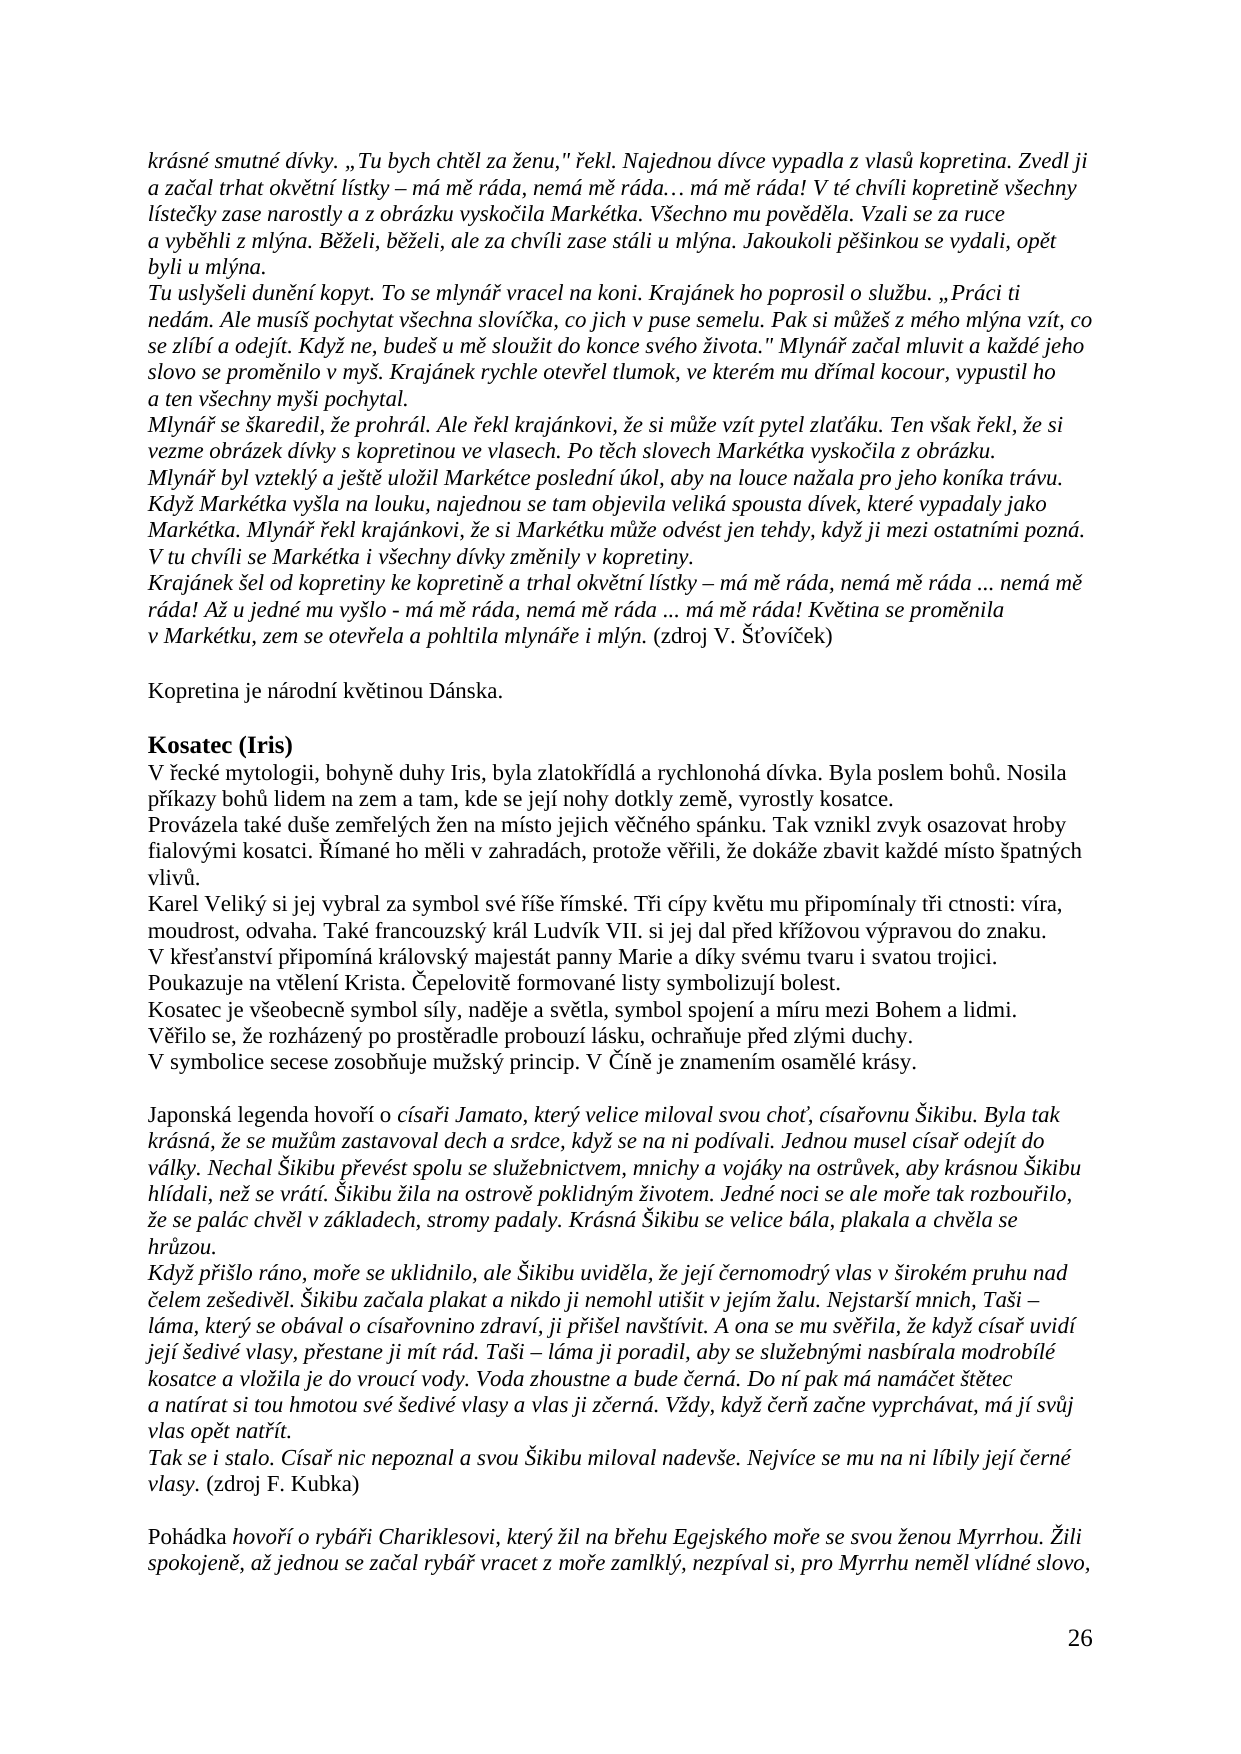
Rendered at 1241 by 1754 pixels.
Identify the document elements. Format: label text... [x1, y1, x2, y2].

text Tak se i stalo. Císař nic nepoznal a svou Šikibu miloval nadevše. Nejvíce se mu na ni líbily její černé vlasy. (zdroj F. Kubka) [148, 1444, 1093, 1496]
text Krajánek šel od kopretiny ke kopretině a trhal okvětní lístky – má mě ráda, nemá mě ráda ... nemá mě ráda! Až u jedné mu vyšlo - má mě ráda, nemá mě ráda ... má mě ráda! Květina se proměnila v Markétku, zem se otevřela a pohltila mlynáře i mlýn. (zdroj V. Šťovíček) [148, 569, 1093, 648]
text V řecké mytologii, bohyně duhy Iris, byla zlatokřídlá a rychlonohá dívka. Byla poslem bohů. Nosila příkazy bohů lidem na zem a tam, kde se její nohy dotkly země, vyrostly kosatce. [148, 758, 1093, 811]
text Věřilo se, že rozházený po prostěradle probouzí lásku, ochraňuje před zlými duchy. [148, 1022, 1093, 1048]
text krásné smutné dívky. „Tu bych chtěl za ženu," řekl. Najednou dívce vypadla z vlasů kopretina. Zvedl ji a začal trhat okvětní lístky – má mě ráda, nemá mě ráda… má mě ráda! V té chvíli kopretině všechny lístečky zase narostly a z obrázku vyskočila Markétka. Všechno mu pověděla. Vzali se za ruce a vyběhli z mlýna. Běželi, běželi, ale za chvíli zase stáli u mlýna. Jakoukoli pěšinkou se vydali, opět byli u mlýna. [148, 148, 1093, 279]
text Mlynář se škaredil, že prohrál. Ale řekl krajánkovi, že si může vzít pytel zlaťáku. Ten však řekl, že si vezme obrázek dívky s kopretinou ve vlasech. Po těch slovech Markétka vyskočila z obrázku. [148, 411, 1093, 464]
text Japonská legenda hovoří o císaři Jamato, který velice miloval svou choť, císařovnu Šikibu. Byla tak krásná, že se mužům zastavoval dech a srdce, když se na ni podívali. Jednou musel císař odejít do války. Nechal Šikibu převést spolu se služebnictvem, mnichy a vojáky na ostrůvek, aby krásnou Šikibu hlídali, než se vrátí. Šikibu žila na ostrově poklidným životem. Jedné noci se ale moře tak rozbouřilo, že se palác chvěl v základech, stromy padaly. Krásná Šikibu se velice bála, plakala a chvěla se hrůzou. [148, 1101, 1093, 1259]
text Kosatec je všeobecně symbol síly, naděje a světla, symbol spojení a míru mezi Bohem a lidmi. [148, 996, 1093, 1022]
text V křesťanství připomíná královský majestát panny Marie a díky svému tvaru i svatou trojici. Poukazuje na vtělení Krista. Čepelovitě formované listy symbolizují bolest. [148, 943, 1093, 996]
text V symbolice secese zosobňuje mužský princip. V Číně je znamením osamělé krásy. [148, 1048, 1093, 1075]
text Provázela také duše zemřelých žen na místo jejich věčného spánku. Tak vznikl zvyk osazovat hroby fialovými kosatci. Římané ho měli v zahradách, protože věřili, že dokáže zbavit každé místo špatných vlivů. [148, 811, 1093, 890]
text Kosatec (Iris) [148, 730, 1093, 758]
text Karel Veliký si jej vybral za symbol své říše římské. Tři cípy květu mu připomínaly tři ctnosti: víra, moudrost, odvaha. Také francouzský král Ludvík VII. si jej dal před křížovou výpravou do znaku. [148, 890, 1093, 943]
text Pohádka hovoří o rybáři Chariklesovi, který žil na břehu Egejského moře se svou ženou Myrrhou. Žili spokojeně, až jednou se začal rybář vracet z moře zamlklý, nezpíval si, pro Myrrhu neměl vlídné slovo, [148, 1523, 1093, 1576]
text Tu uslyšeli dunění kopyt. To se mlynář vracel na koni. Krajánek ho poprosil o službu. „Práci ti nedám. Ale musíš pochytat všechna slovíčka, co jich v puse semelu. Pak si můžeš z mého mlýna vzít, co se zlíbí a odejít. Když ne, budeš u mě sloužit do konce svého života." Mlynář začal mluvit a každé jeho slovo se proměnilo v myš. Krajánek rychle otevřel tlumok, ve kterém mu dřímal kocour, vypustil ho a ten všechny myši pochytal. [148, 279, 1093, 411]
text Když přišlo ráno, moře se uklidnilo, ale Šikibu uviděla, že její černomodrý vlas v širokém pruhu nad čelem zešedivěl. Šikibu začala plakat a nikdo ji nemohl utišit v jejím žalu. Nejstarší mnich, Taši – láma, který se obával o císařovnino zdraví, ji přišel navštívit. A ona se mu svěřila, že když císař uvidí její šedivé vlasy, přestane ji mít rád. Taši – láma ji poradil, aby se služebnými nasbírala modrobílé kosatce a vložila je do vroucí vody. Voda zhoustne a bude černá. Do ní pak má namáčet štětec a natírat si tou hmotou své šedivé vlasy a vlas ji zčerná. Vždy, když čerň začne vyprchávat, má jí svůj vlas opět natřít. [148, 1259, 1093, 1444]
text Mlynář byl vzteklý a ještě uložil Markétce poslední úkol, aby na louce nažala pro jeho koníka trávu. Když Markétka vyšla na louku, najednou se tam objevila veliká spousta dívek, které vypadaly jako Markétka. Mlynář řekl krajánkovi, že si Markétku může odvést jen tehdy, když ji mezi ostatními pozná. V tu chvíli se Markétka i všechny dívky změnily v kopretiny. [148, 464, 1093, 569]
text Kopretina je národní květinou Dánska. [148, 677, 1093, 703]
